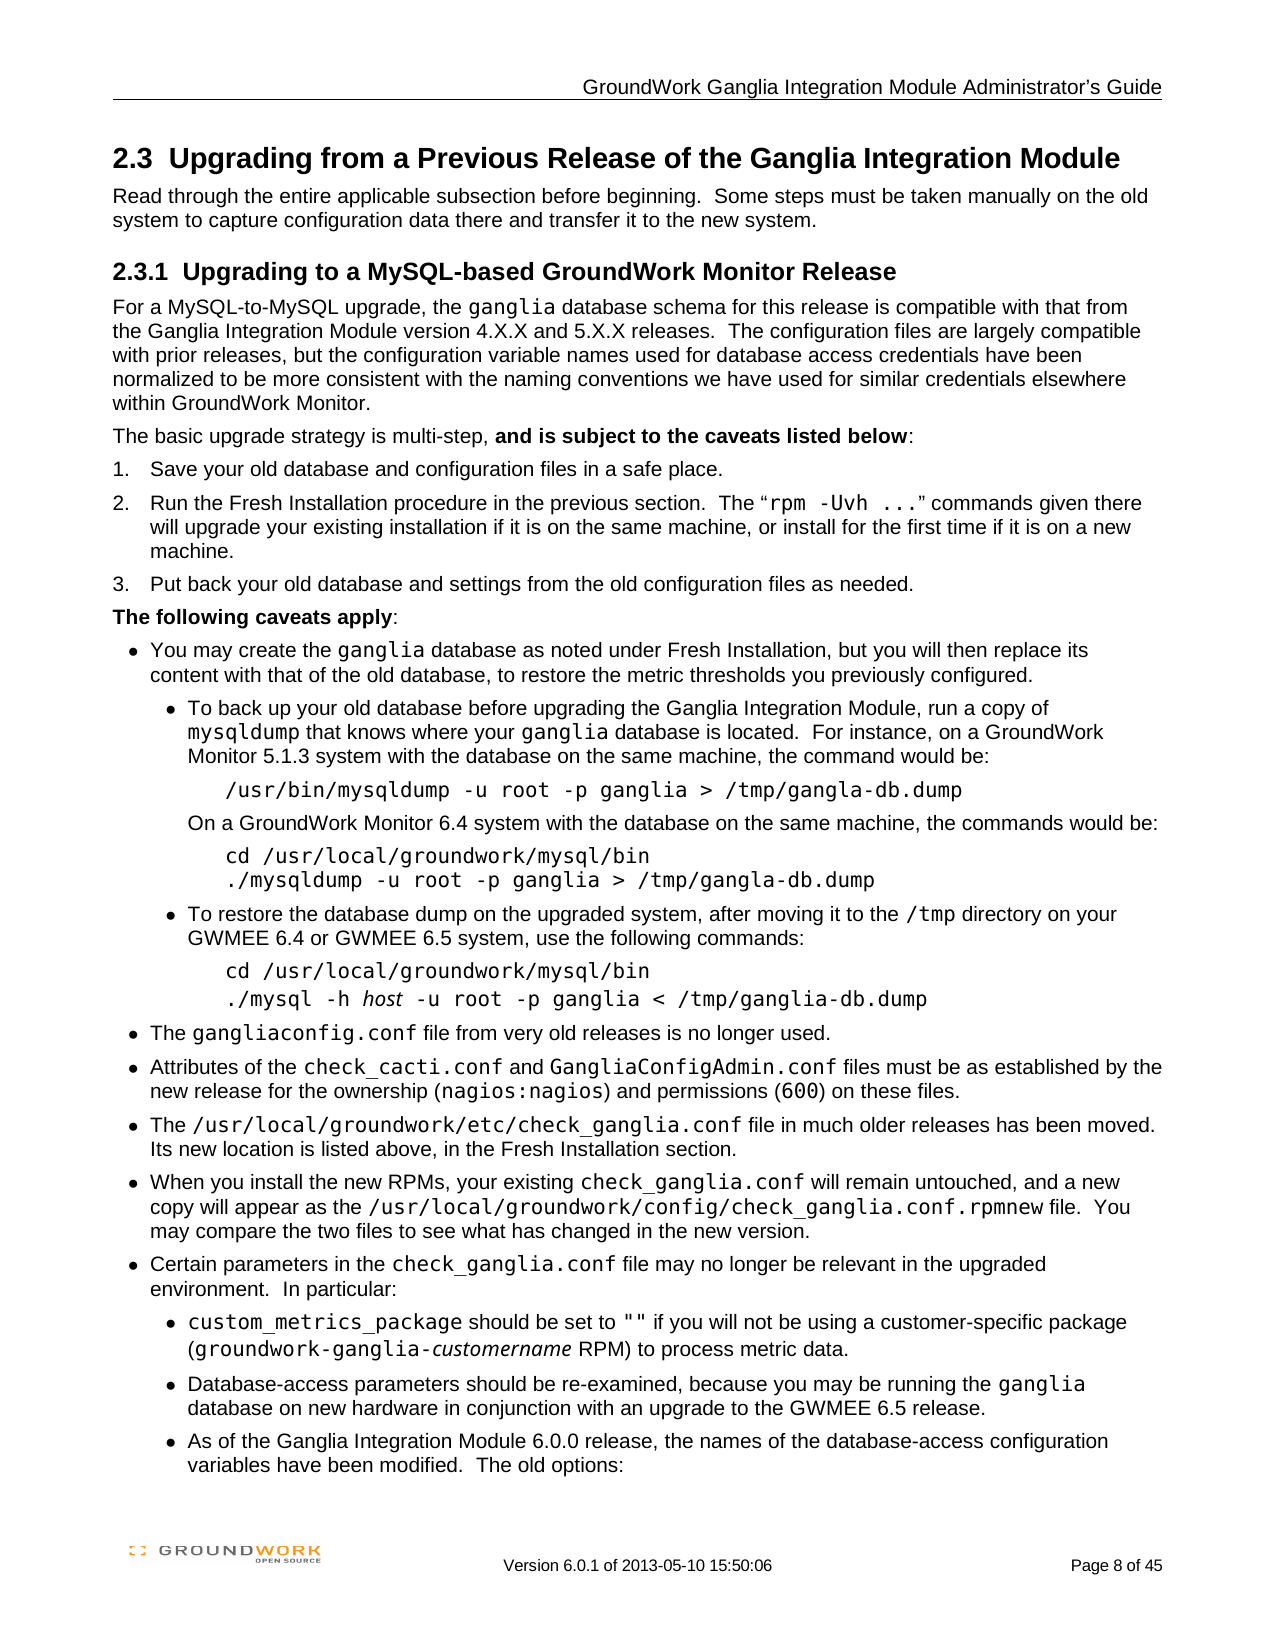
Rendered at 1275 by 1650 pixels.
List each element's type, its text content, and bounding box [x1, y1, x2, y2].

list custom_metrics_package should be set to "" if you will not be using a customer-specific package (groundwork-ganglia-customername RPM) to process metric data. [165, 1310, 1162, 1363]
list Database-access parameters should be re-examined, because you may be running the ganglia database on new hardware in conjunction with an upgrade to the GWMEE 6.5 release. [165, 1372, 1162, 1420]
list When you install the new RPMs, your existing check_ganglia.conf will remain untouched, and a new copy will appear as the /usr/local/groundwork/config/check_ganglia.conf.rpmnew file. You may compare the two files to see what has changed in the new version. [127, 1170, 1162, 1243]
text Read through the entire applicable subsection before beginning. Some steps must be taken manually on the old system to capture configuration data there and transfer it to the new system. [112, 183, 1162, 232]
text /usr/bin/mysqldump -u root -p ganglia > /tmp/gangla-db.dump [225, 777, 1162, 802]
list Save your old database and configuration files in a safe place. [112, 457, 1162, 481]
subtitle Upgrading to a MySQL-based GroundWork Monitor Release [112, 257, 1162, 286]
list The /usr/local/groundwork/etc/check_ganglia.conf file in much older releases has been moved. Its new location is listed above, in the Fresh Installation section. [127, 1113, 1162, 1161]
list As of the Ganglia Integration Module 6.0.0 release, the names of the database-access configuration variables have been modified. The old options: [165, 1429, 1162, 1477]
list The gangliaconfig.conf file from very old releases is no longer used. [127, 1021, 1162, 1046]
text cd /usr/local/groundwork/mysql/bin [225, 959, 1162, 984]
list Attributes of the check_cacti.conf and GangliaConfigAdmin.conf files must be as established by the new release for the ownership (nagios:nagios) and permissions (600) on these files. [127, 1055, 1162, 1104]
list To back up your old database before upgrading the Ganglia Integration Module, run a copy of mysqldump that knows where your ganglia database is located. For instance, on a GroundWork Monitor 5.1.3 system with the database on the same machine, the command would be: [165, 696, 1162, 768]
text ./mysql -h host -u root -p ganglia < /tmp/ganglia-db.dump [225, 984, 1162, 1012]
list Certain parameters in the check_ganglia.conf file may no longer be relevant in the upgraded environment. In particular: [127, 1252, 1162, 1301]
list Put back your old database and settings from the old configuration files as needed. [112, 572, 1162, 596]
text cd /usr/local/groundwork/mysql/bin [225, 844, 1162, 868]
text The basic upgrade strategy is multi-step, and is subject to the caveats listed below: [112, 424, 1162, 448]
text ./mysqldump -u root -p ganglia > /tmp/gangla-db.dump [225, 868, 1162, 893]
list You may create the ganglia database as noted under Fresh Installation, but you will then replace its content with that of the old database, to restore the metric thresholds you previously configured. [127, 638, 1162, 687]
text For a MySQL-to-MySQL upgrade, the ganglia database schema for this release is compatible with that from the Ganglia Integration Module version 4.X.X and 5.X.X releases. The configuration files are largely compatible with prior releases, but the configuration variable names used for database access credentials have been normalized to be more consistent with the naming conventions we have used for similar credentials elsewhere within GroundWork Monitor. [112, 295, 1162, 415]
text The following caveats apply: [112, 605, 1162, 629]
text On a GroundWork Monitor 6.4 system with the database on the same machine, the commands would be: [187, 811, 1162, 835]
list To restore the database dump on the upgraded system, after moving it to the /tmp directory on your GWMEE 6.4 or GWMEE 6.5 system, use the following commands: [165, 902, 1162, 950]
subtitle Upgrading from a Previous Release of the Ganglia Integration Module [112, 141, 1162, 174]
picture [129, 1546, 321, 1563]
list Run the Fresh Installation procedure in the previous section. The “rpm -Uvh ...” commands given there will upgrade your existing installation if it is on the same machine, or install for the first time if it is on a new machine. [112, 490, 1162, 563]
